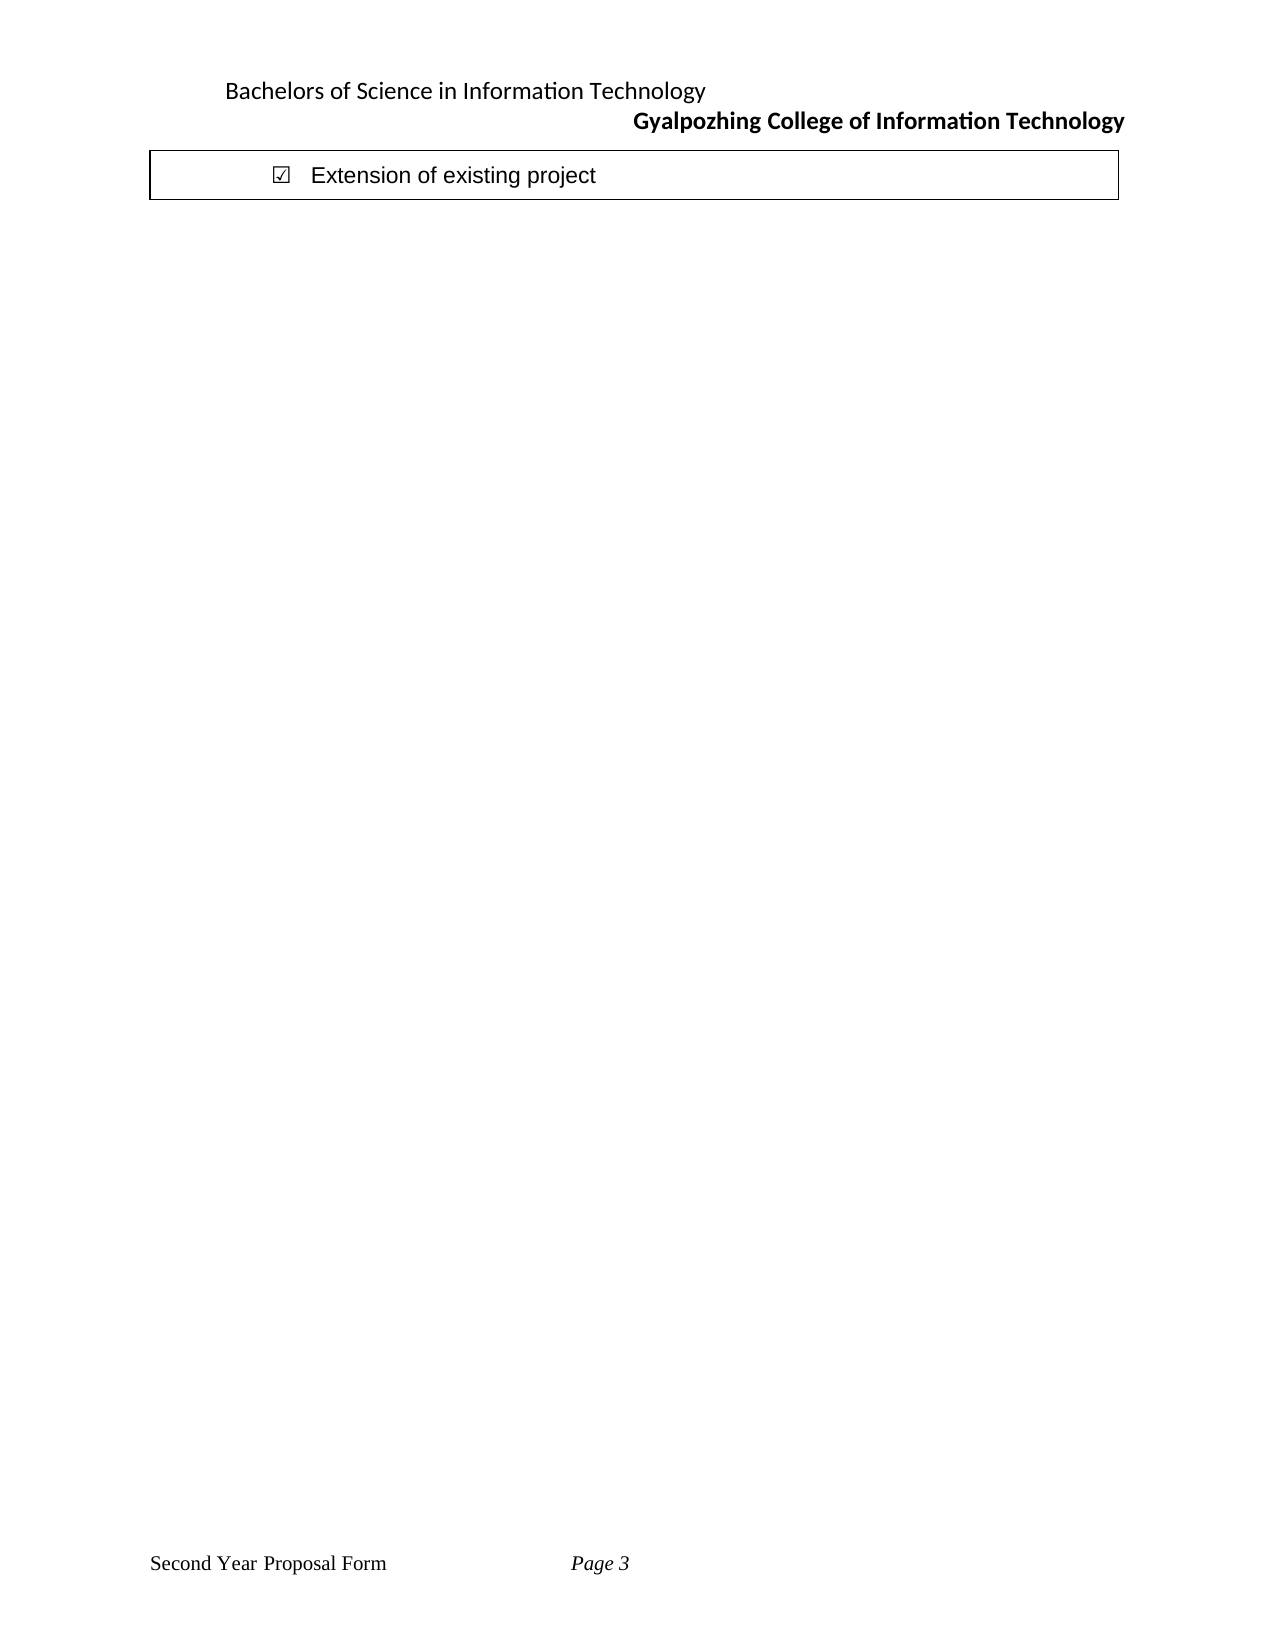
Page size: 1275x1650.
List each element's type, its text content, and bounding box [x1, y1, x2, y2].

table_cell ☑ Extension of existing project [151, 151, 1118, 199]
